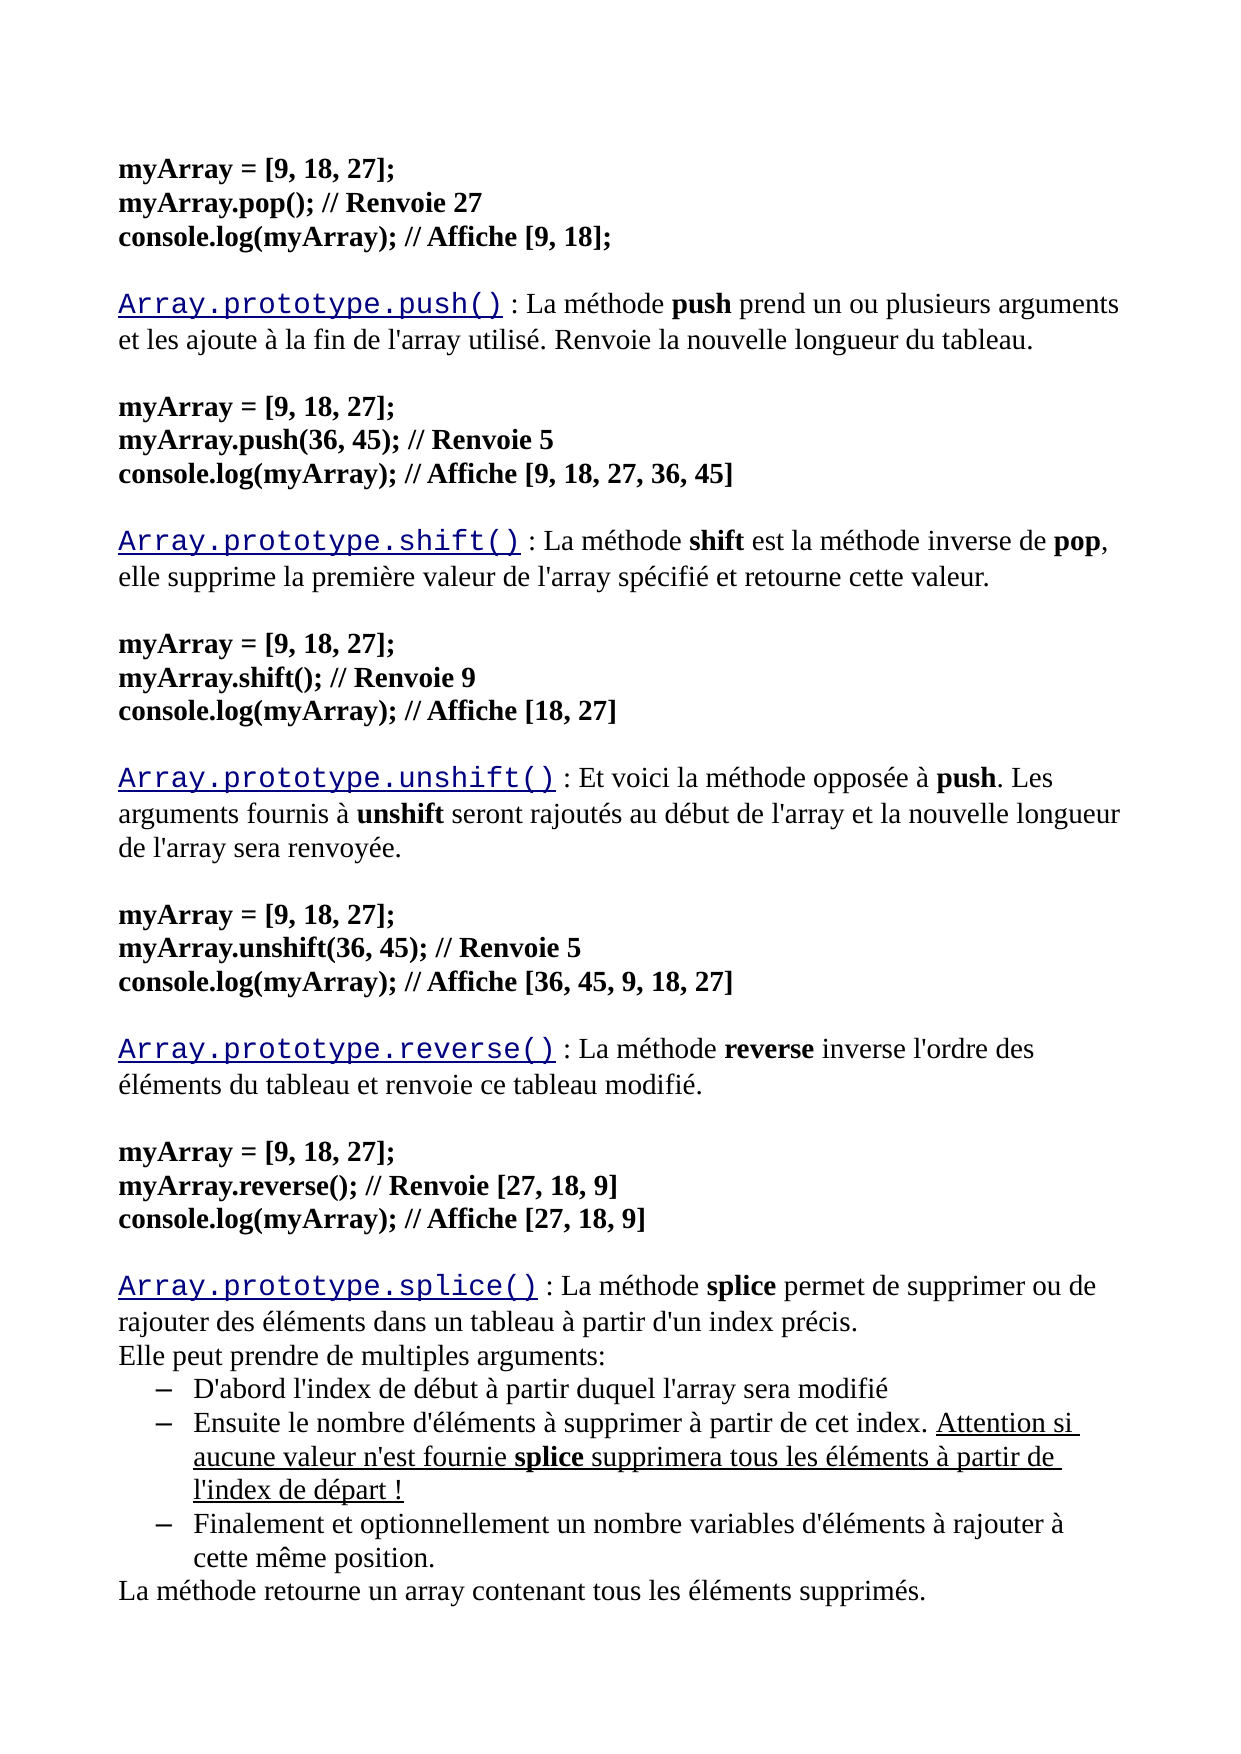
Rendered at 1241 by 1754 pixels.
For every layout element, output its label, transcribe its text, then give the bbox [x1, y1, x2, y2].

text myArray = [9, 18, 27]; [118, 152, 1122, 185]
text console.log(myArray); // Affiche [9, 18, 27, 36, 45] [118, 456, 1122, 489]
list Finalement et optionnellement un nombre variables d'éléments à rajouter à cette même position. [156, 1506, 1122, 1573]
text console.log(myArray); // Affiche [18, 27] [118, 693, 1122, 727]
text console.log(myArray); // Affiche [27, 18, 9] [118, 1201, 1122, 1235]
text myArray.reverse(); // Renvoie [27, 18, 9] [118, 1168, 1122, 1201]
text Array.prototype.push() : La méthode push prend un ou plusieurs arguments et les ajoute à la fin de l'array utilisé. Renvoie la nouvelle longueur du tableau. [118, 286, 1122, 355]
list D'abord l'index de début à partir duquel l'array sera modifié [156, 1372, 1122, 1405]
text Array.prototype.splice() : La méthode splice permet de supprimer ou de rajouter des éléments dans un tableau à partir d'un index précis. [118, 1268, 1122, 1338]
list Ensuite le nombre d'éléments à supprimer à partir de cet index. Attention si aucune valeur n'est fournie splice supprimera tous les éléments à partir de l'index de départ ! [156, 1405, 1122, 1506]
text console.log(myArray); // Affiche [9, 18]; [118, 219, 1122, 252]
text myArray = [9, 18, 27]; [118, 626, 1122, 660]
text Array.prototype.unshift() : Et voici la méthode opposée à push. Les arguments fournis à unshift seront rajoutés au début de l'array et la nouvelle longueur de l'array sera renvoyée. [118, 760, 1122, 863]
text Array.prototype.shift() : La méthode shift est la méthode inverse de pop, elle supprime la première valeur de l'array spécifié et retourne cette valeur. [118, 523, 1122, 593]
text myArray.pop(); // Renvoie 27 [118, 185, 1122, 219]
text myArray = [9, 18, 27]; [118, 897, 1122, 931]
text myArray.shift(); // Renvoie 9 [118, 660, 1122, 693]
text La méthode retourne un array contenant tous les éléments supprimés. [118, 1573, 1122, 1607]
text Elle peut prendre de multiples arguments: [118, 1338, 1122, 1372]
text myArray.push(36, 45); // Renvoie 5 [118, 422, 1122, 456]
text console.log(myArray); // Affiche [36, 45, 9, 18, 27] [118, 964, 1122, 998]
text myArray = [9, 18, 27]; [118, 1134, 1122, 1168]
text Array.prototype.reverse() : La méthode reverse inverse l'ordre des éléments du tableau et renvoie ce tableau modifié. [118, 1031, 1122, 1101]
text myArray.unshift(36, 45); // Renvoie 5 [118, 931, 1122, 964]
text myArray = [9, 18, 27]; [118, 389, 1122, 422]
